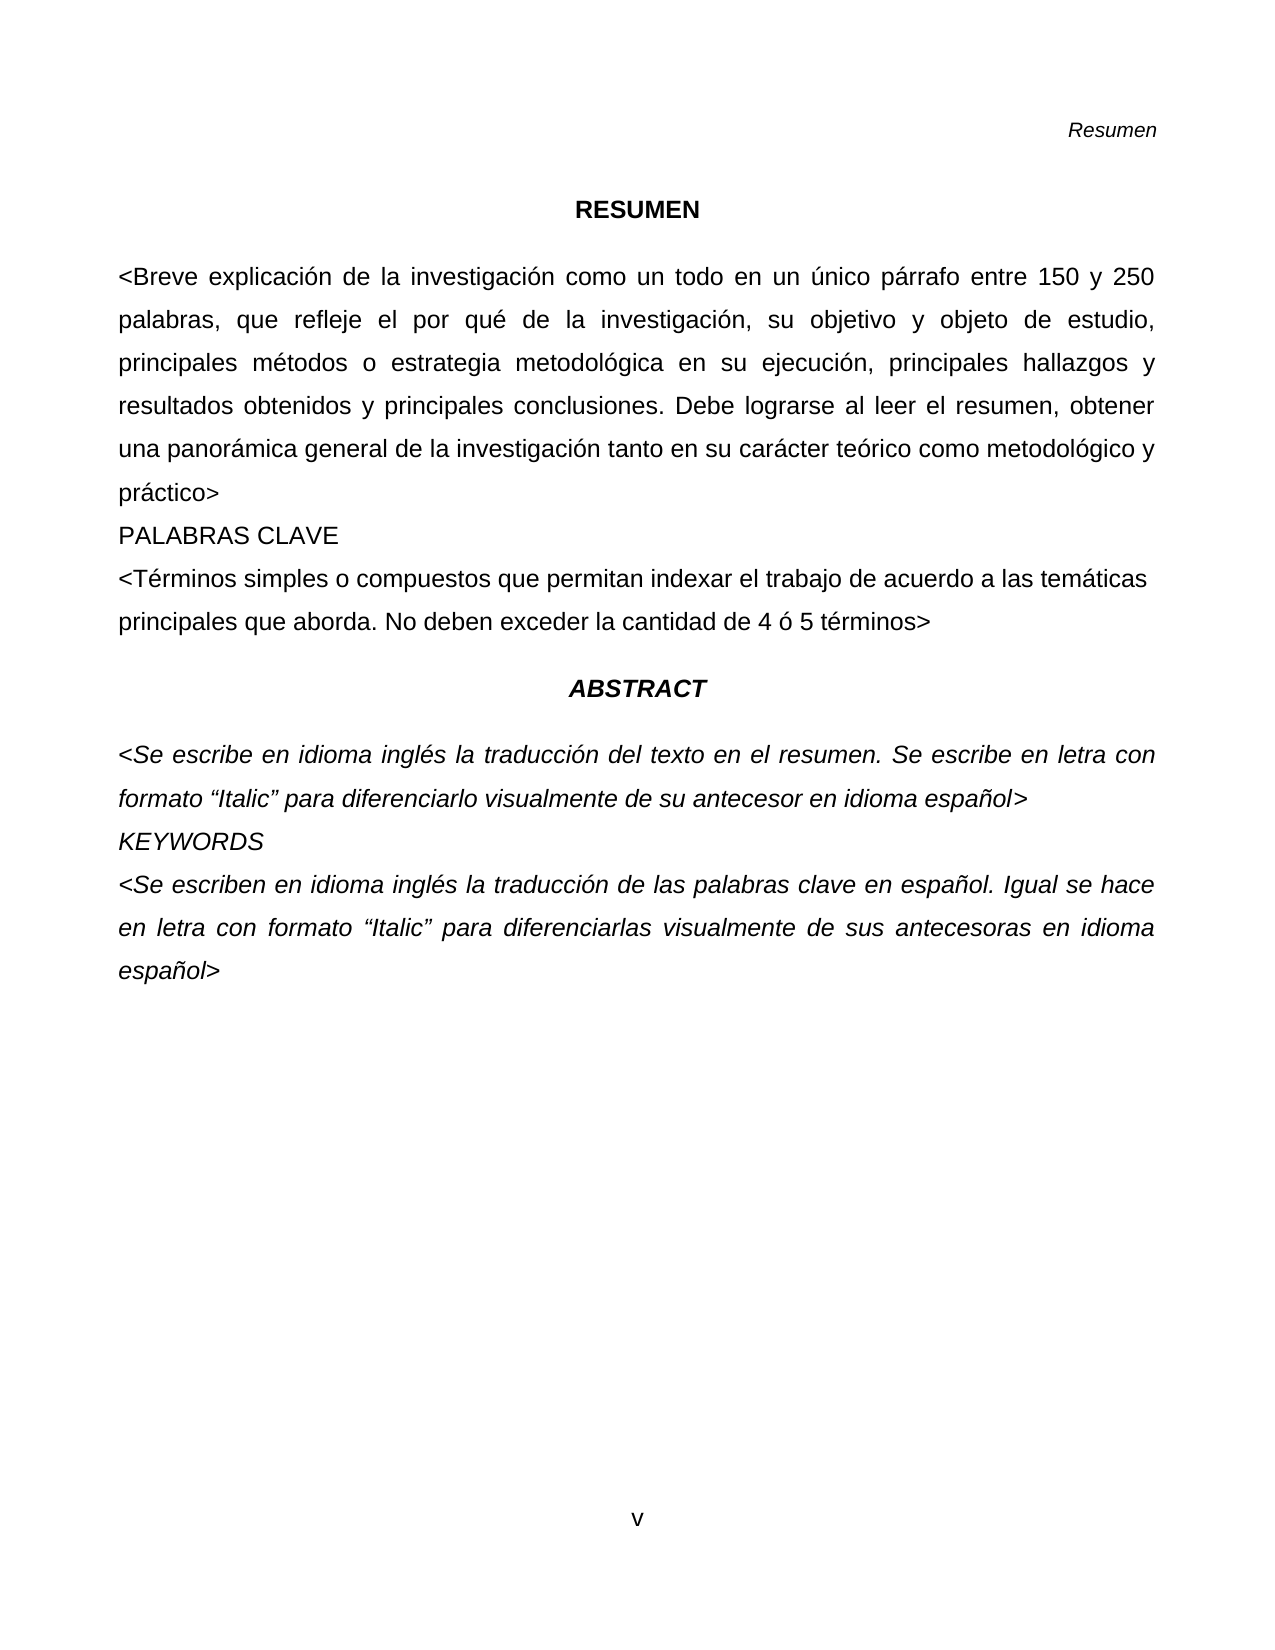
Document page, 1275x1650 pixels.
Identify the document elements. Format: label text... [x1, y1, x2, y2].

text <Se escriben en idioma inglés la traducción de las palabras clave en español. Igual se hace en letra con formato “Italic” para diferenciarlas visualmente de sus antecesoras en idioma español> [118, 870, 1157, 985]
text ABSTRACT [118, 674, 1157, 702]
text <Breve explicación de la investigación como un todo en un único párrafo entre 150 y 250 palabras, que refleje el por qué de la investigación, su objetivo y objeto de estudio, principales métodos o estrategia metodológica en su ejecución, principales hallazgos y resultados obtenidos y principales conclusiones. Debe lograrse al leer el resumen, obtener una panorámica general de la investigación tanto en su carácter teórico como metodológico y práctico> [118, 262, 1157, 506]
text <Términos simples o compuestos que permitan indexar el trabajo de acuerdo a las temáticas principales que aborda. No deben exceder la cantidad de 4 ó 5 términos> [118, 564, 1157, 636]
text <Se escribe en idioma inglés la traducción del texto en el resumen. Se escribe en letra con formato “Italic” para diferenciarlo visualmente de su antecesor en idioma español> [118, 741, 1157, 812]
text KEYWORDS [118, 827, 1157, 856]
title RESUMEN [118, 195, 1157, 224]
text PALABRAS CLAVE [118, 521, 1157, 549]
